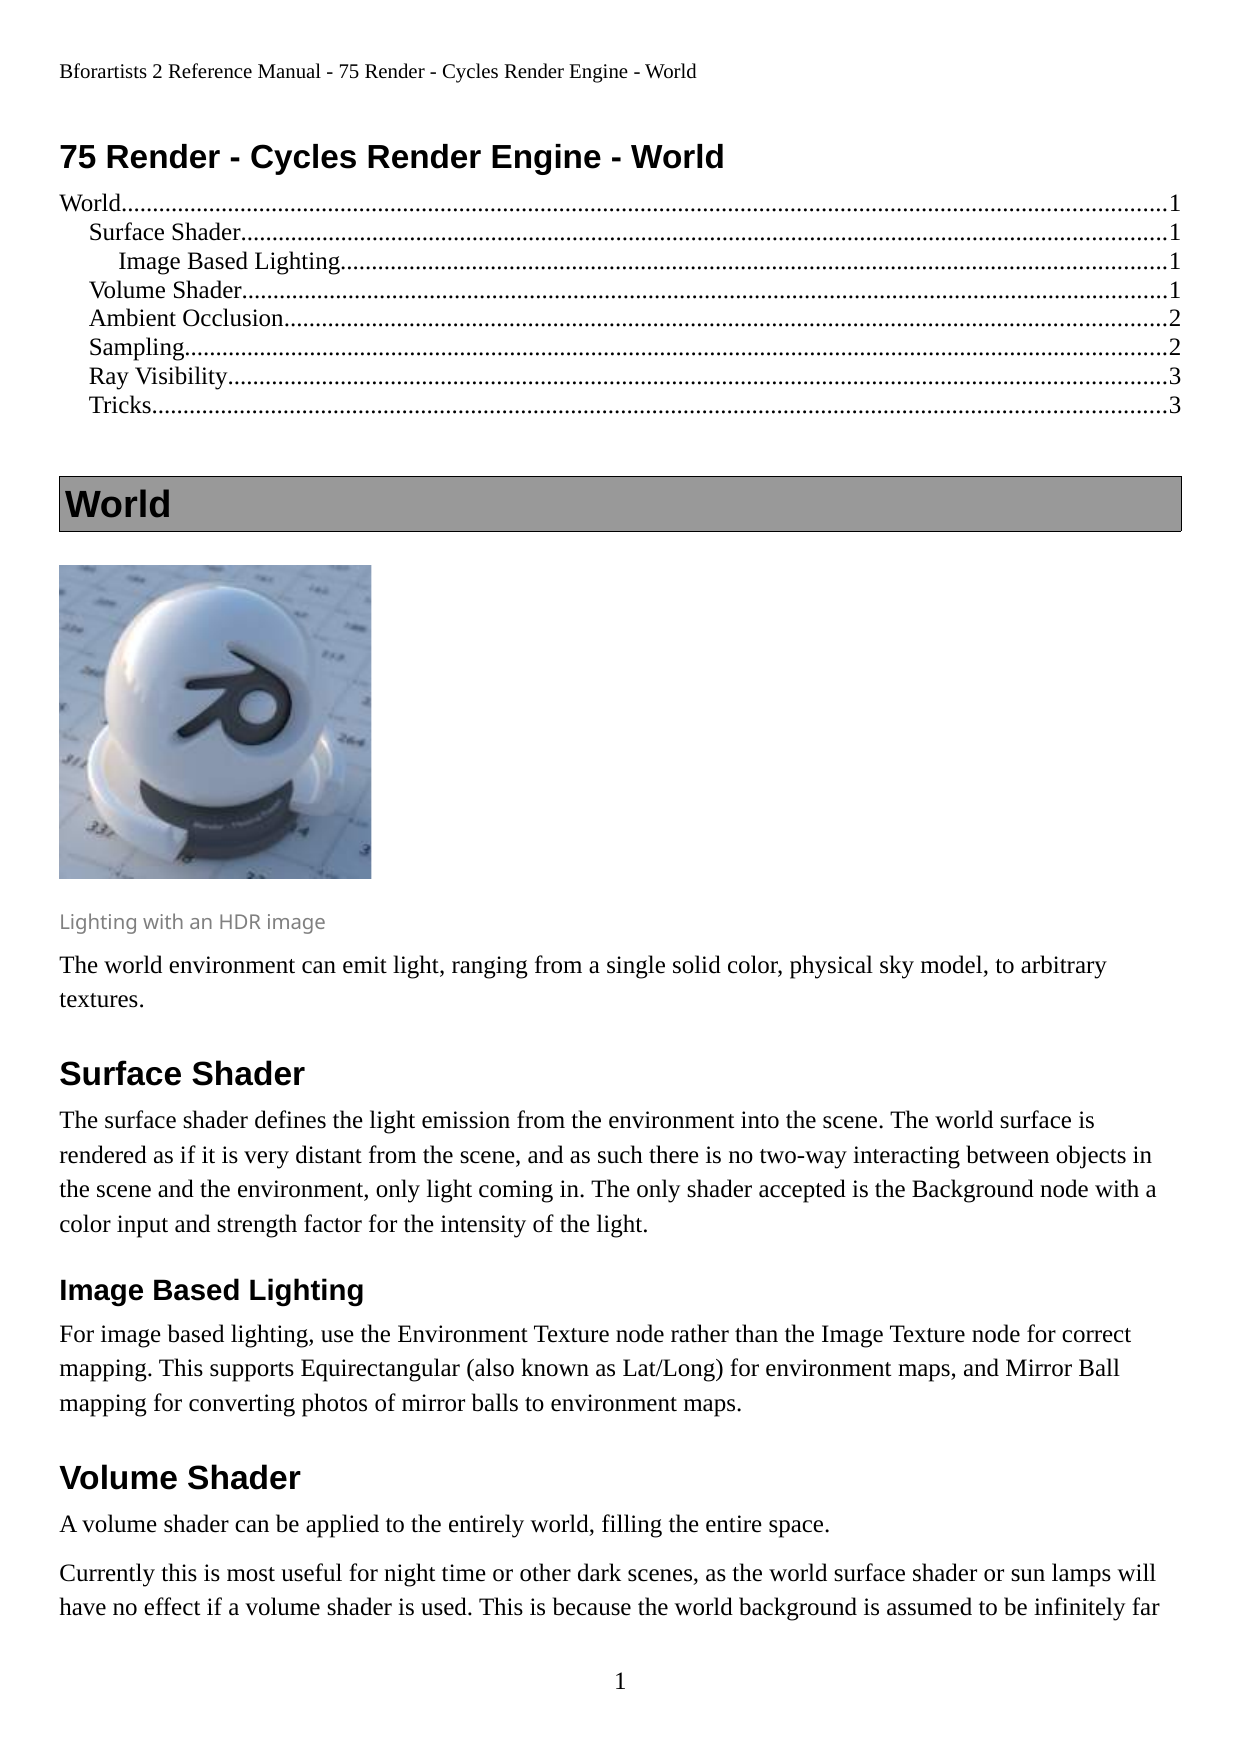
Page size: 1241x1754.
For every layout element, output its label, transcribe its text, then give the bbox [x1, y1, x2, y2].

picture [59, 565, 372, 879]
text Ray Visibility 3 [88, 361, 1181, 390]
text World 1 [59, 188, 1181, 217]
text Image Based Lighting 1 [118, 246, 1181, 275]
text The world environment can emit light, ranging from a single solid color, physical sky model, to arbitrary textures. [59, 950, 1181, 1013]
text Lighting with an HDR image [59, 904, 1181, 935]
text Volume Shader 1 [88, 275, 1181, 303]
text Tricks 3 [88, 390, 1181, 418]
subtitle Image Based Lighting [59, 1272, 1181, 1306]
text Currently this is most useful for night time or other dark scenes, as the world surface shader or sun lamps will have no effect if a volume shader is used. This is because the world background is assumed to be infinitely far [59, 1558, 1181, 1621]
text Surface Shader 1 [88, 217, 1181, 246]
subtitle Volume Shader [59, 1457, 1181, 1496]
table_header World [60, 477, 1181, 531]
text Ambient Occlusion 2 [88, 303, 1181, 332]
text The surface shader defines the light emission from the environment into the scene. The world surface is rendered as if it is very distant from the scene, and as such there is no two-way interacting between objects in the scene and the environment, only light coming in. The only shader accepted is the Background node with a color input and strength factor for the intensity of the light. [59, 1105, 1181, 1237]
text Sampling 2 [88, 332, 1181, 361]
subtitle Surface Shader [59, 1054, 1181, 1093]
subtitle 75 Render - Cycles Render Engine - World [59, 138, 1181, 176]
text For image based lighting, use the Environment Texture node rather than the Image Texture node for correct mapping. This supports Equirectangular (also known as Lat/Long) for environment maps, and Mirror Ball mapping for converting photos of mirror balls to environment maps. [59, 1319, 1181, 1416]
text A volume shader can be applied to the entirely world, filling the entire space. [59, 1509, 1181, 1537]
